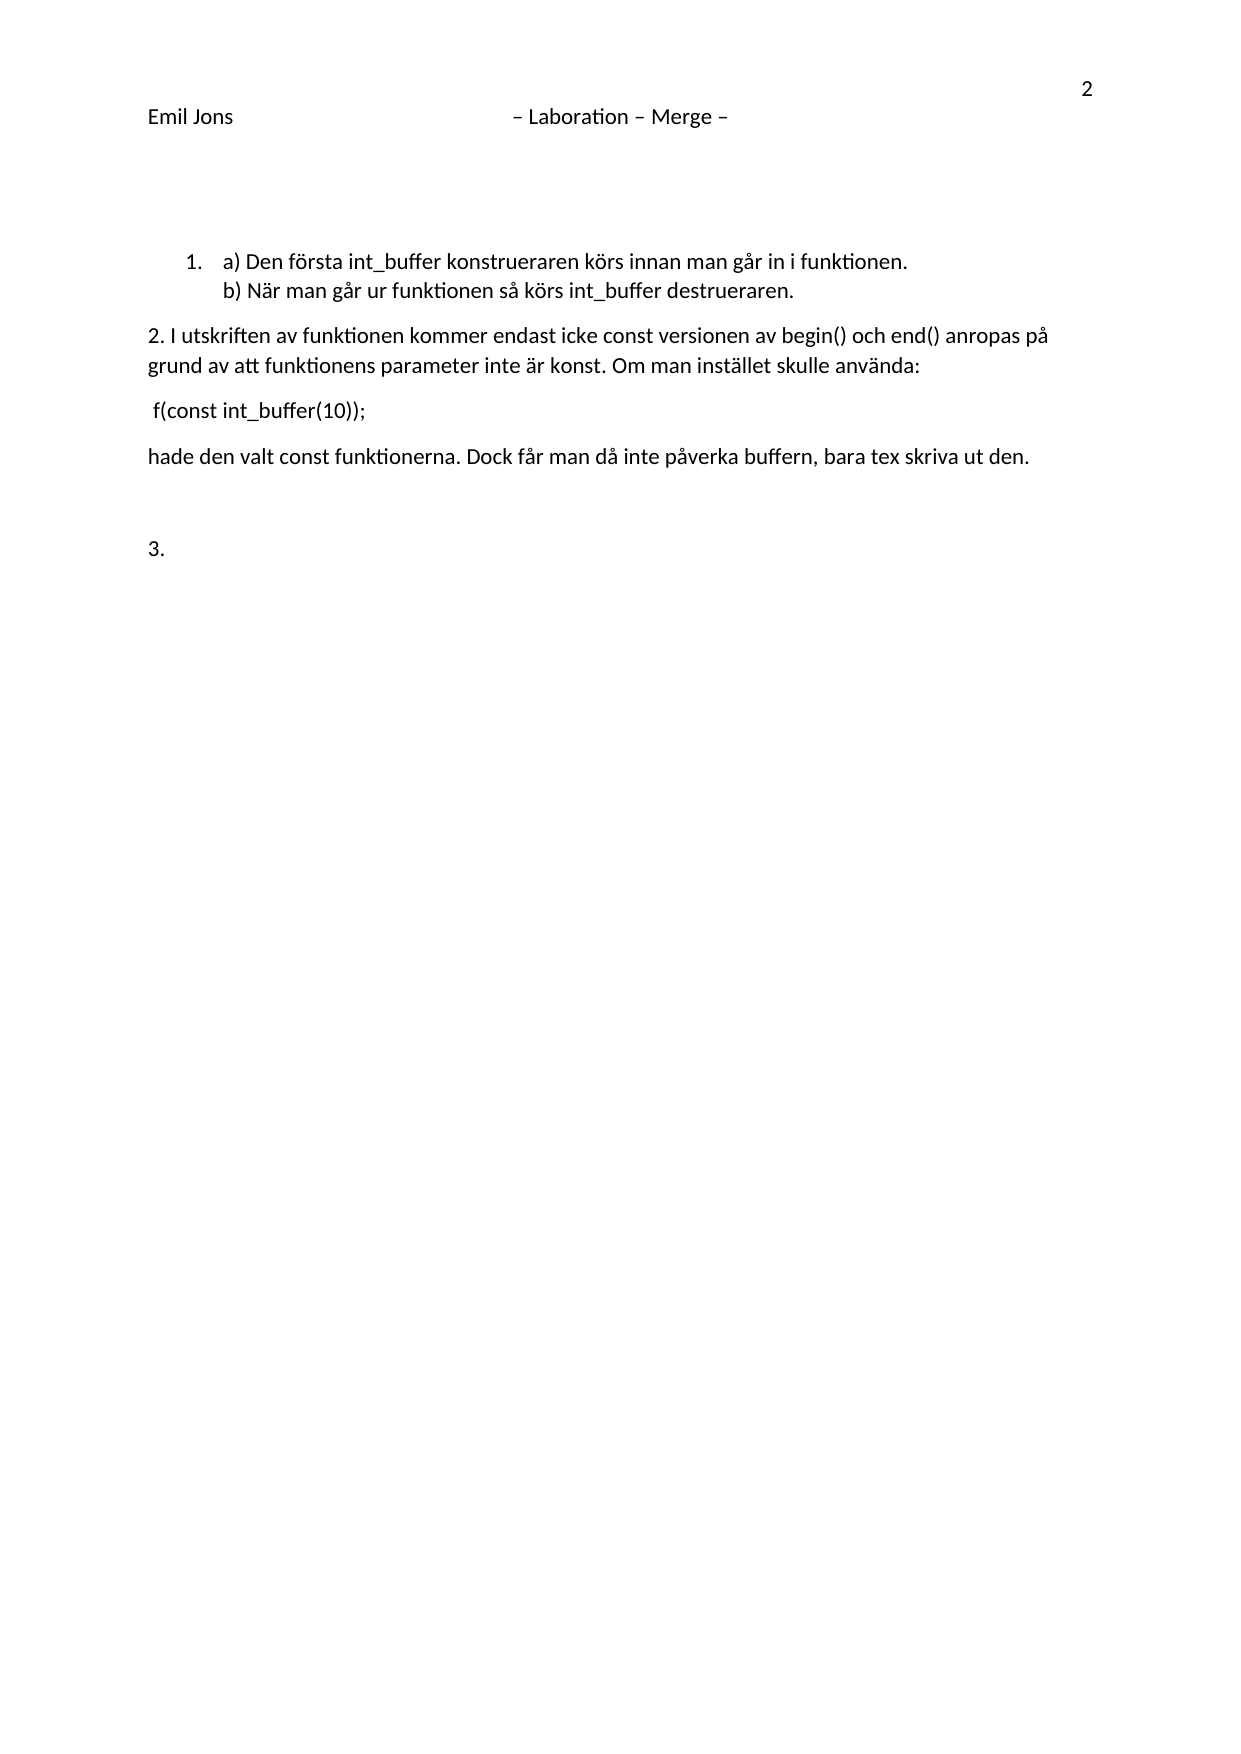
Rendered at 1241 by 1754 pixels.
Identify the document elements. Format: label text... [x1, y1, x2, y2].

text f(const int_buffer(10)); [148, 396, 1093, 424]
text 3. [148, 534, 1093, 562]
list b) När man går ur funktionen så körs int_buffer destrueraren. [223, 276, 1093, 304]
text 2. I utskriften av funktionen kommer endast icke const versionen av begin() och end() anropas på grund av att funktionens parameter inte är konst. Om man instället skulle använda: [148, 322, 1093, 379]
list a) Den första int_buffer konstrueraren körs innan man går in i funktionen. [185, 247, 1093, 275]
text hade den valt const funktionerna. Dock får man då inte påverka buffern, bara tex skriva ut den. [148, 442, 1093, 470]
